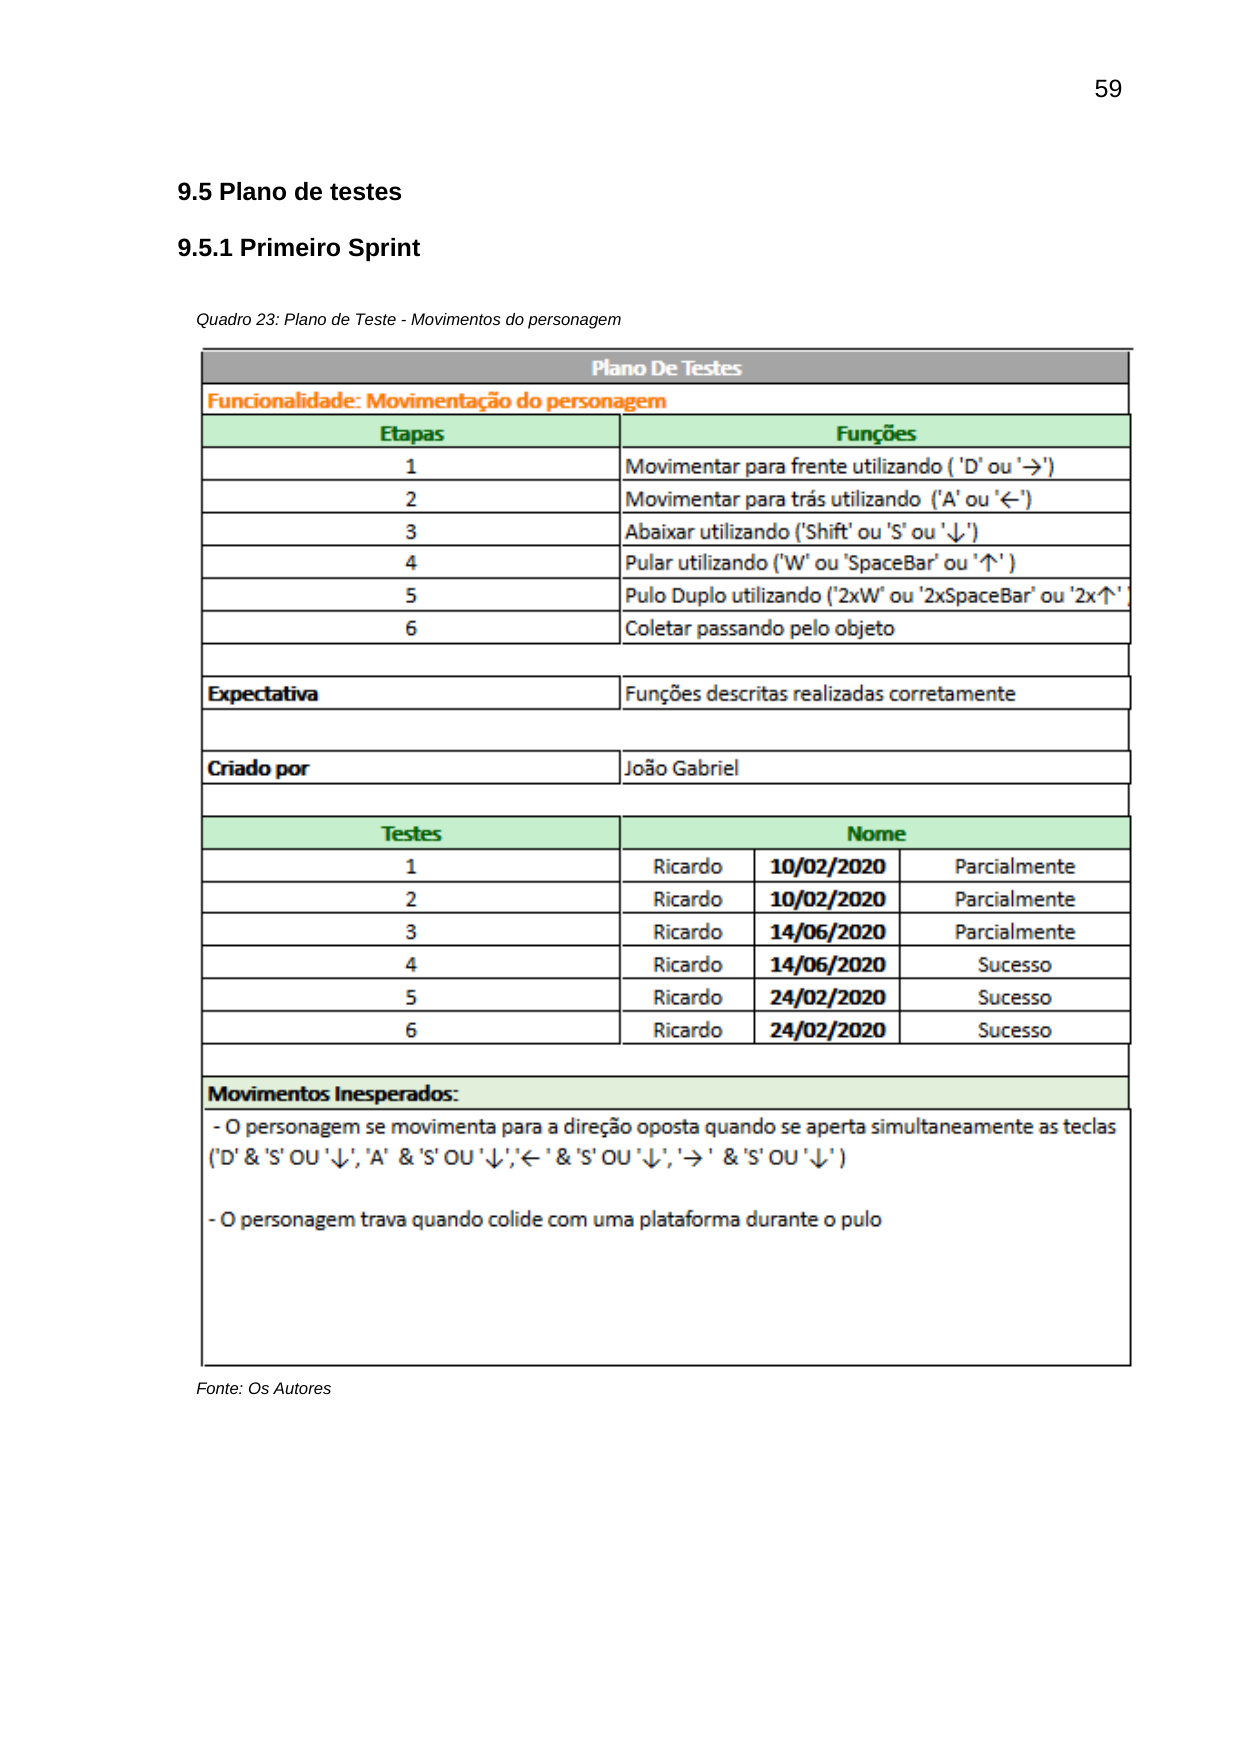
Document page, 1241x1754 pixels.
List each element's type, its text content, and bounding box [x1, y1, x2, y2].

subtitle 9.5 Plano de testes [177, 177, 1122, 206]
text Fonte: Os Autores [196, 344, 1151, 1398]
text Quadro 23: Plano de Teste - Movimentos do personagem [196, 309, 1151, 328]
text 9.5.1 Primeiro Sprint [177, 233, 1122, 262]
picture [196, 343, 1141, 1376]
